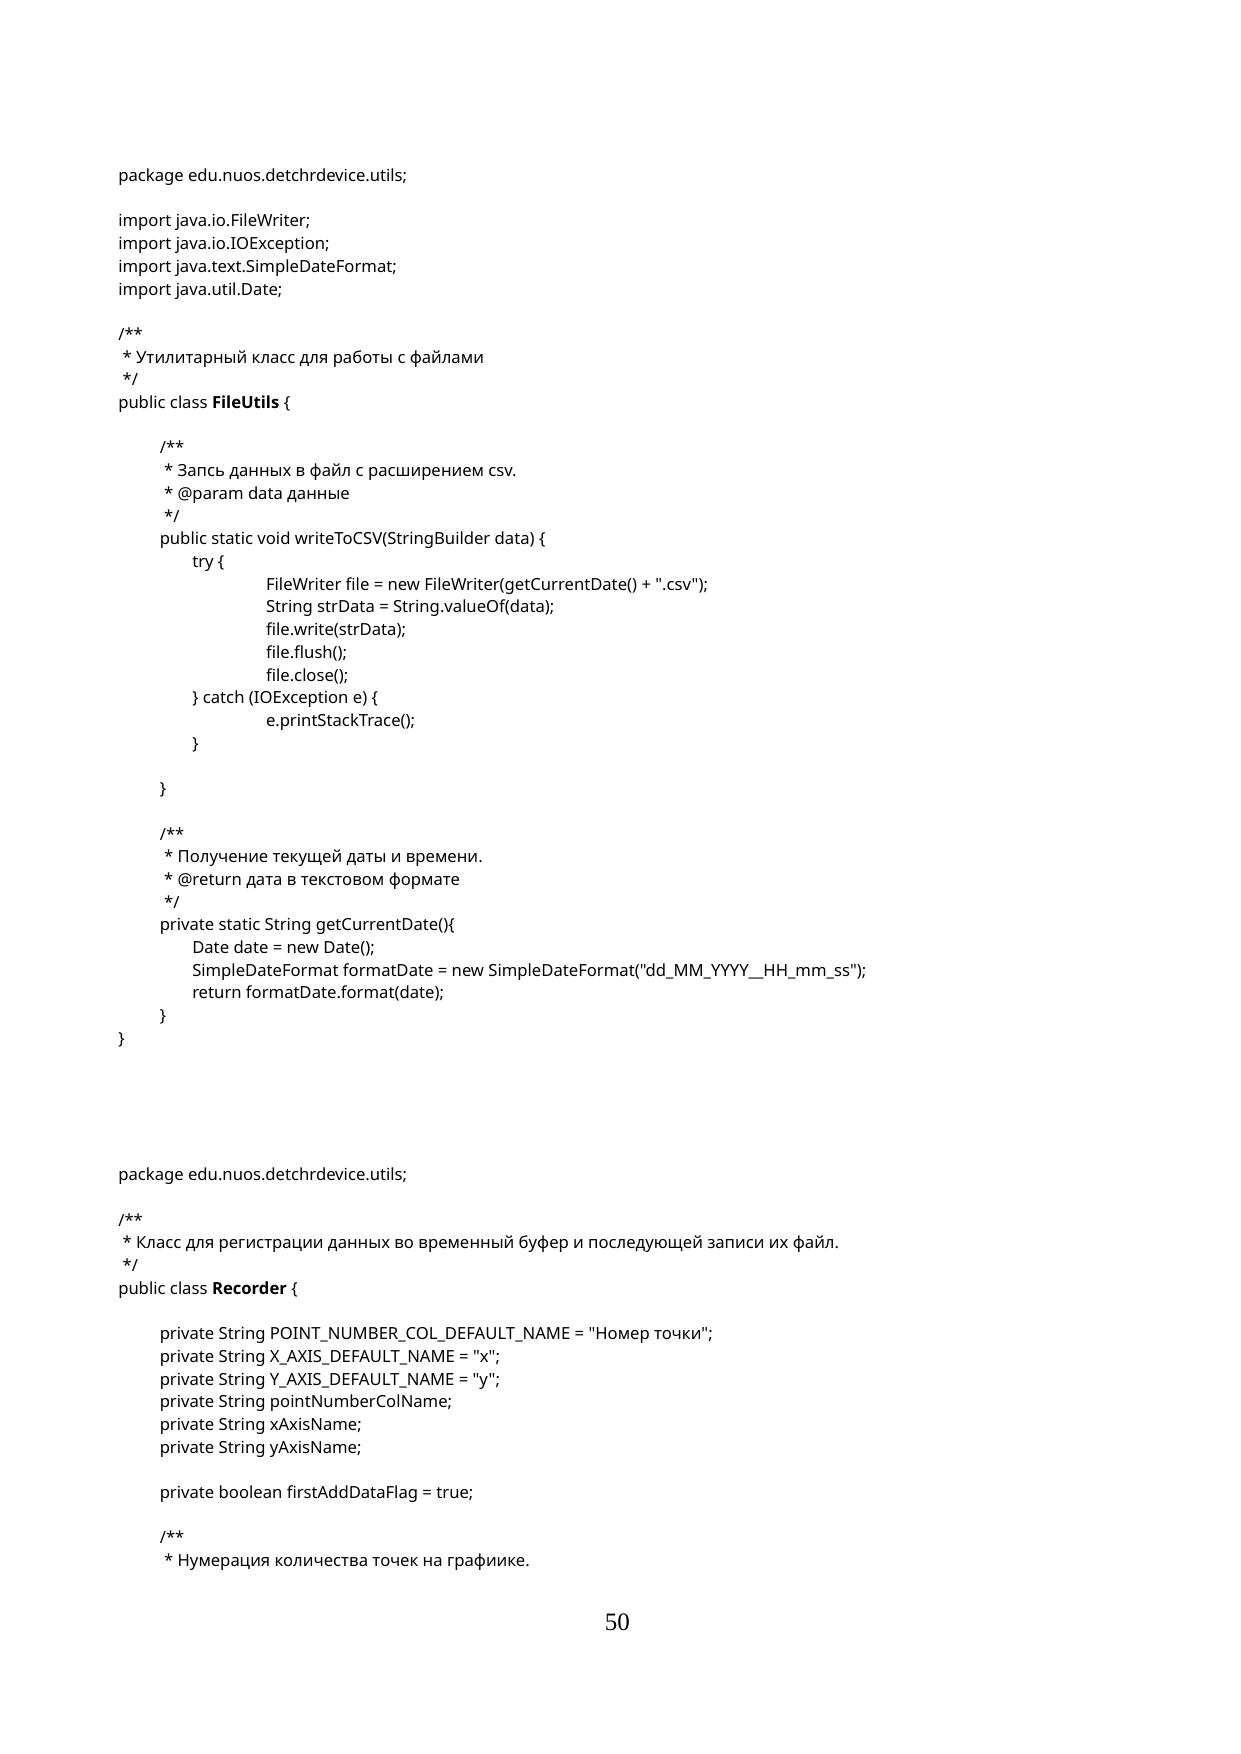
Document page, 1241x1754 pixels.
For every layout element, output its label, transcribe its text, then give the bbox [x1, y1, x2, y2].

text */ [118, 1253, 1122, 1276]
text file.close(); [118, 663, 1122, 686]
text private String Y_AXIS_DEFAULT_NAME = "y"; [118, 1367, 1122, 1390]
text } catch (IOException e) { [118, 686, 1122, 708]
text file.flush(); [118, 640, 1122, 663]
text } [118, 777, 1122, 799]
text * Нумерация количества точек на графиике. [118, 1549, 1122, 1571]
text * Класс для регистрации данных во временный буфер и последующей записи их файл. [118, 1231, 1122, 1253]
text package edu.nuos.detchrdevice.utils; [118, 1163, 1122, 1185]
text private String yAxisName; [118, 1435, 1122, 1458]
text */ [118, 504, 1122, 527]
text private String pointNumberColName; [118, 1390, 1122, 1412]
text SimpleDateFormat formatDate = new SimpleDateFormat("dd_MM_YYYY__HH_mm_ss"); [118, 958, 1122, 981]
text * Утилитарный класс для работы с файлами [118, 345, 1122, 368]
text file.write(strData); [118, 618, 1122, 640]
text private String xAxisName; [118, 1412, 1122, 1435]
text String strData = String.valueOf(data); [118, 595, 1122, 618]
text /** [118, 1208, 1122, 1231]
text /** [118, 322, 1122, 345]
text import java.util.Date; [118, 277, 1122, 300]
text /** [118, 1526, 1122, 1549]
text try { [118, 549, 1122, 572]
text import java.text.SimpleDateFormat; [118, 254, 1122, 277]
text } [118, 731, 1122, 754]
text * @param data данные [118, 481, 1122, 504]
text e.printStackTrace(); [118, 708, 1122, 731]
text private String POINT_NUMBER_COL_DEFAULT_NAME = "Номер точки"; [118, 1322, 1122, 1344]
text * Получение текущей даты и времени. [118, 845, 1122, 867]
text * Запсь данных в файл с расширением csv. [118, 459, 1122, 481]
text public class FileUtils { [118, 391, 1122, 413]
text /** [118, 436, 1122, 459]
text private String X_AXIS_DEFAULT_NAME = "x"; [118, 1344, 1122, 1367]
text /** [118, 822, 1122, 845]
text public static void writeToCSV(StringBuilder data) { [118, 527, 1122, 549]
text } [118, 1004, 1122, 1026]
text Date date = new Date(); [118, 936, 1122, 958]
text package edu.nuos.detchrdevice.utils; [118, 163, 1122, 186]
text private static String getCurrentDate(){ [118, 913, 1122, 936]
text FileWriter file = new FileWriter(getCurrentDate() + ".csv"); [118, 572, 1122, 595]
text import java.io.IOException; [118, 232, 1122, 254]
text public class Recorder { [118, 1276, 1122, 1299]
text return formatDate.format(date); [118, 981, 1122, 1004]
text */ [118, 368, 1122, 391]
text * @return дата в текстовом формате [118, 867, 1122, 890]
text } [118, 1026, 1122, 1049]
text import java.io.FileWriter; [118, 209, 1122, 232]
text private boolean firstAddDataFlag = true; [118, 1481, 1122, 1503]
text */ [118, 890, 1122, 913]
